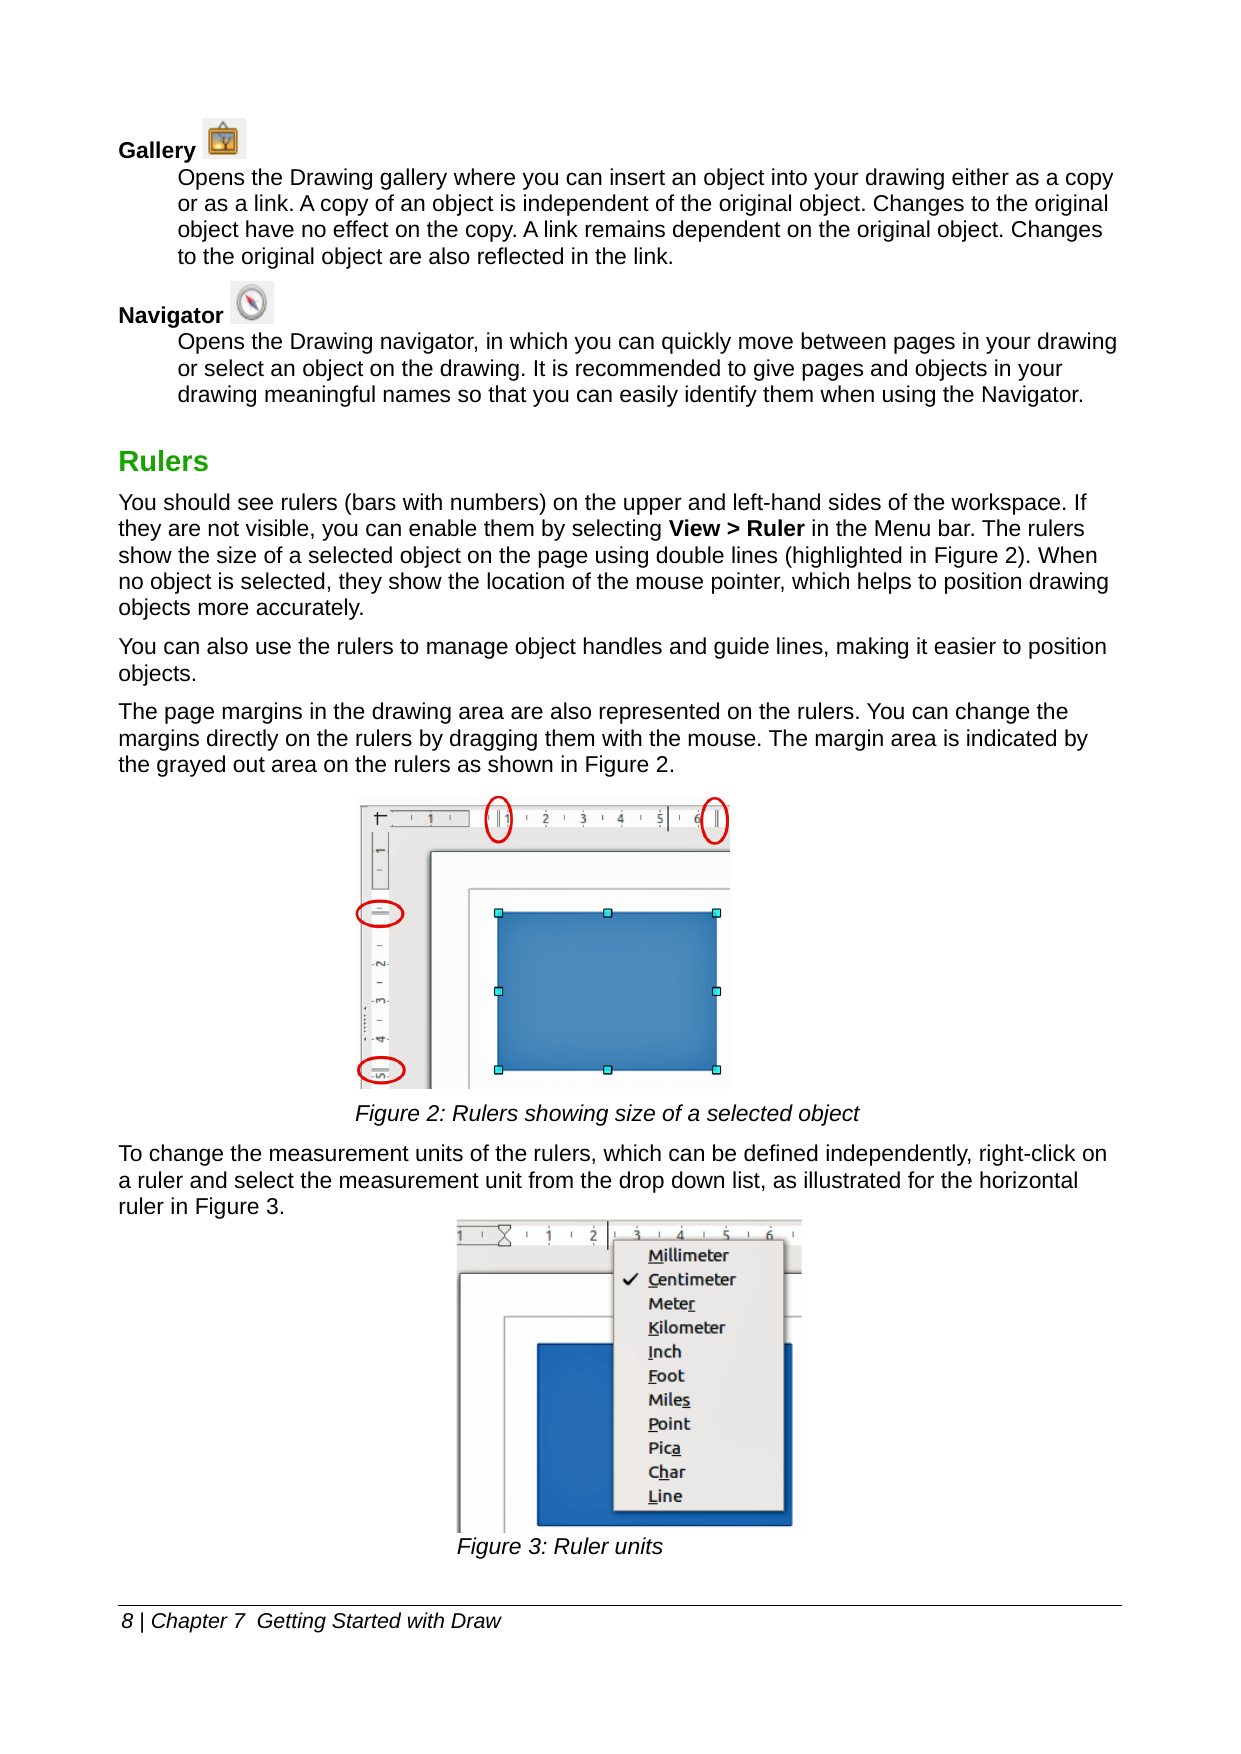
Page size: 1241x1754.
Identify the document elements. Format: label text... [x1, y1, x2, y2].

text Gallery [118, 118, 1122, 163]
text To change the measurement units of the rulers, which can be defined independently, right-click on a ruler and select the measurement unit from the drop down list, as illustrated for the horizontal ruler in Figure 3. [118, 1140, 1122, 1219]
text Opens the Drawing gallery where you can insert an object into your drawing either as a copy or as a link. A copy of an object is independent of the original object. Changes to the original object have no effect on the copy. A link remains dependent on the original object. Changes to the original object are also reflected in the link. [177, 163, 1122, 269]
text Navigator [118, 281, 1122, 328]
text The page margins in the drawing area are also represented on the rulers. You can change the margins directly on the rulers by dragging them with the mouse. The margin area is indicated by the grayed out area on the rulers as shown in Figure 2. [118, 698, 1122, 777]
text Figure 2: Rulers showing size of a selected object [355, 1100, 903, 1127]
picture [355, 796, 730, 1089]
text You should see rulers (bars with numbers) on the upper and left-hand sides of the workspace. If they are not visible, you can enable them by selecting View > Ruler in the Menu bar. The rulers show the size of a selected object on the page using double lines (highlighted in Figure 2). When no object is selected, they show the location of the mouse pointer, which helps to position drawing objects more accurately. [118, 489, 1122, 621]
text Opens the Drawing navigator, in which you can quickly move between pages in your drawing or select an object on the drawing. It is recommended to give pages and objects in your drawing meaningful names so that you can easily identify them when using the Navigator. [177, 328, 1122, 407]
text You can also use the rulers to manage object handles and guide lines, making it easier to position objects. [118, 633, 1122, 686]
subtitle Rulers [118, 443, 1122, 477]
text Figure 3: Ruler units [457, 1533, 802, 1559]
picture [456, 1219, 802, 1533]
